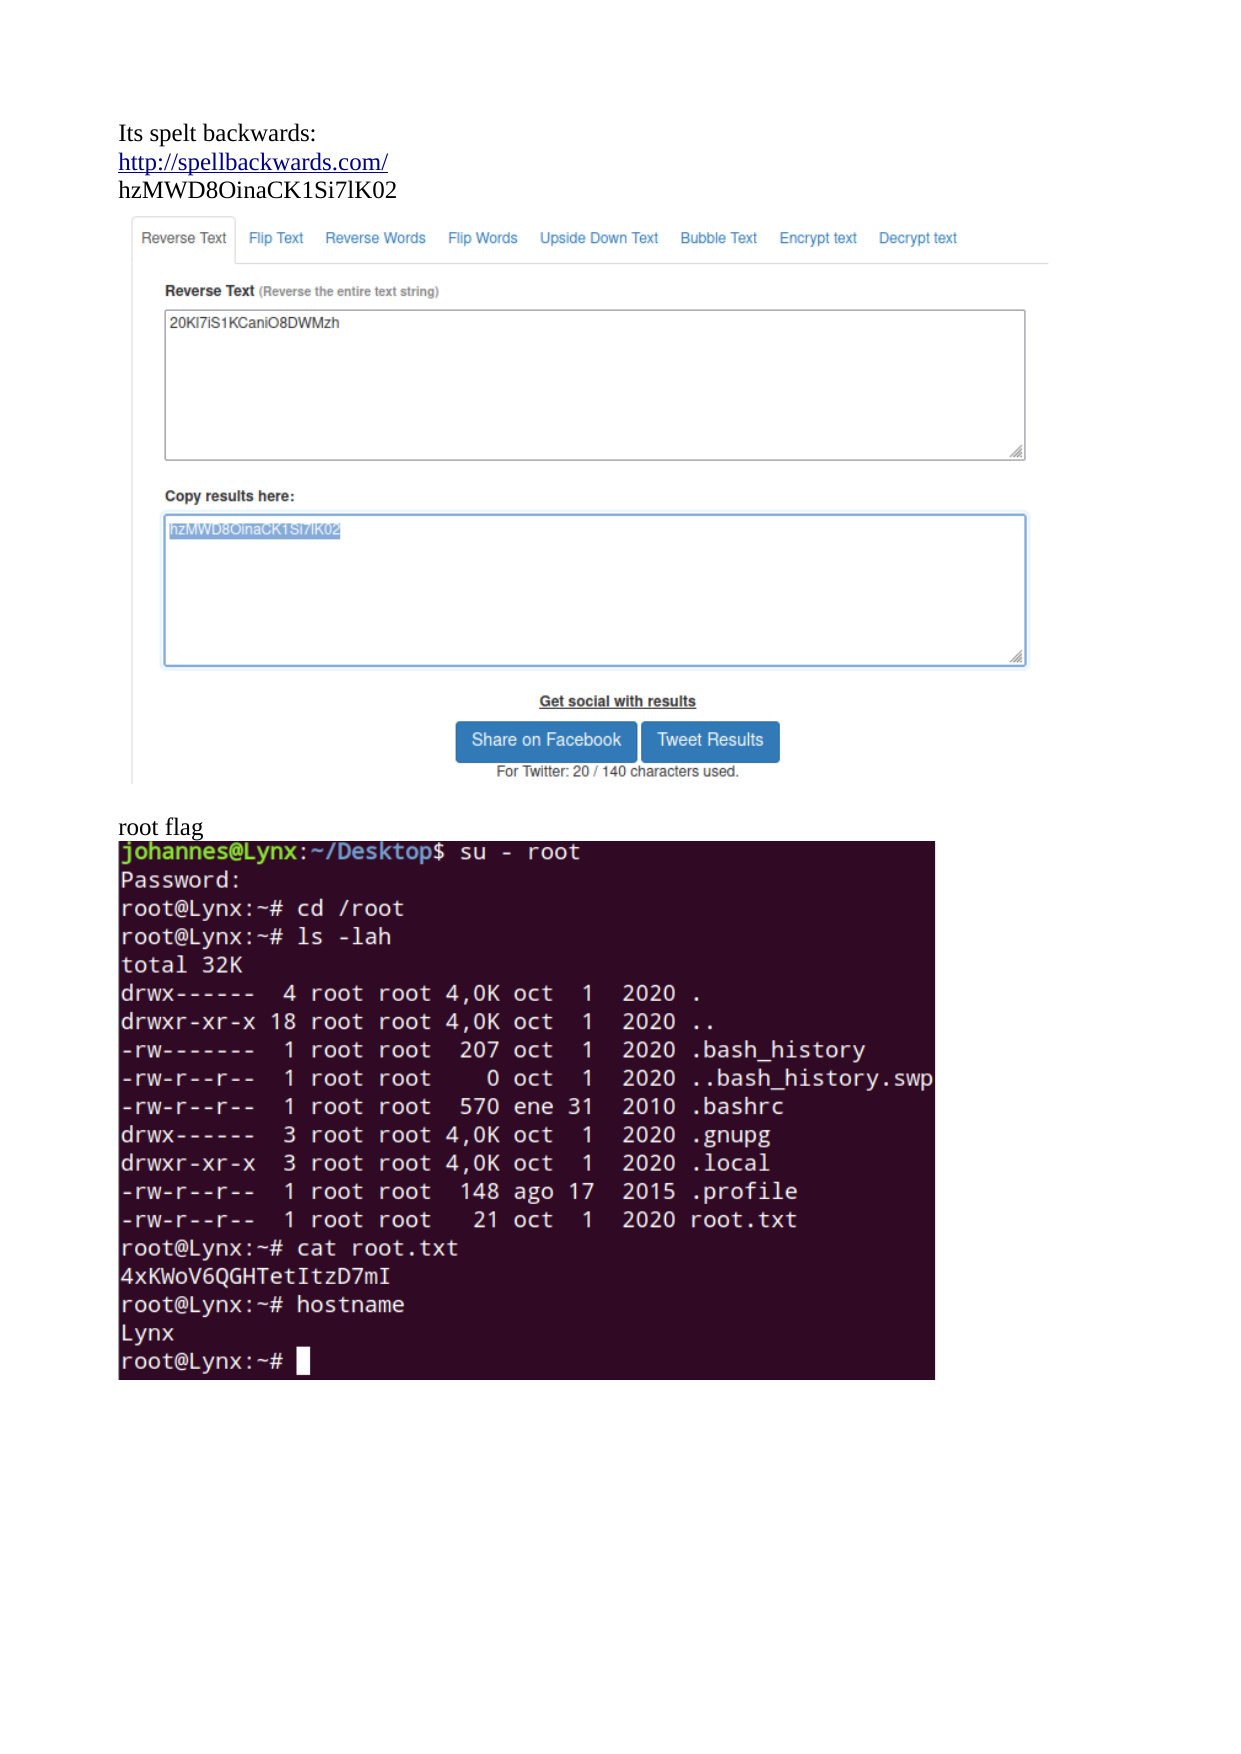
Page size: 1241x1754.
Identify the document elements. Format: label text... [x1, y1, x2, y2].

text http://spellbackwards.com/ [118, 147, 1122, 176]
picture [118, 841, 936, 1380]
text root flag [118, 812, 1122, 841]
text hzMWD8OinaCK1Si7lK02 [118, 176, 1122, 204]
text Its spelt backwards: [118, 118, 1122, 147]
picture [118, 204, 1049, 784]
